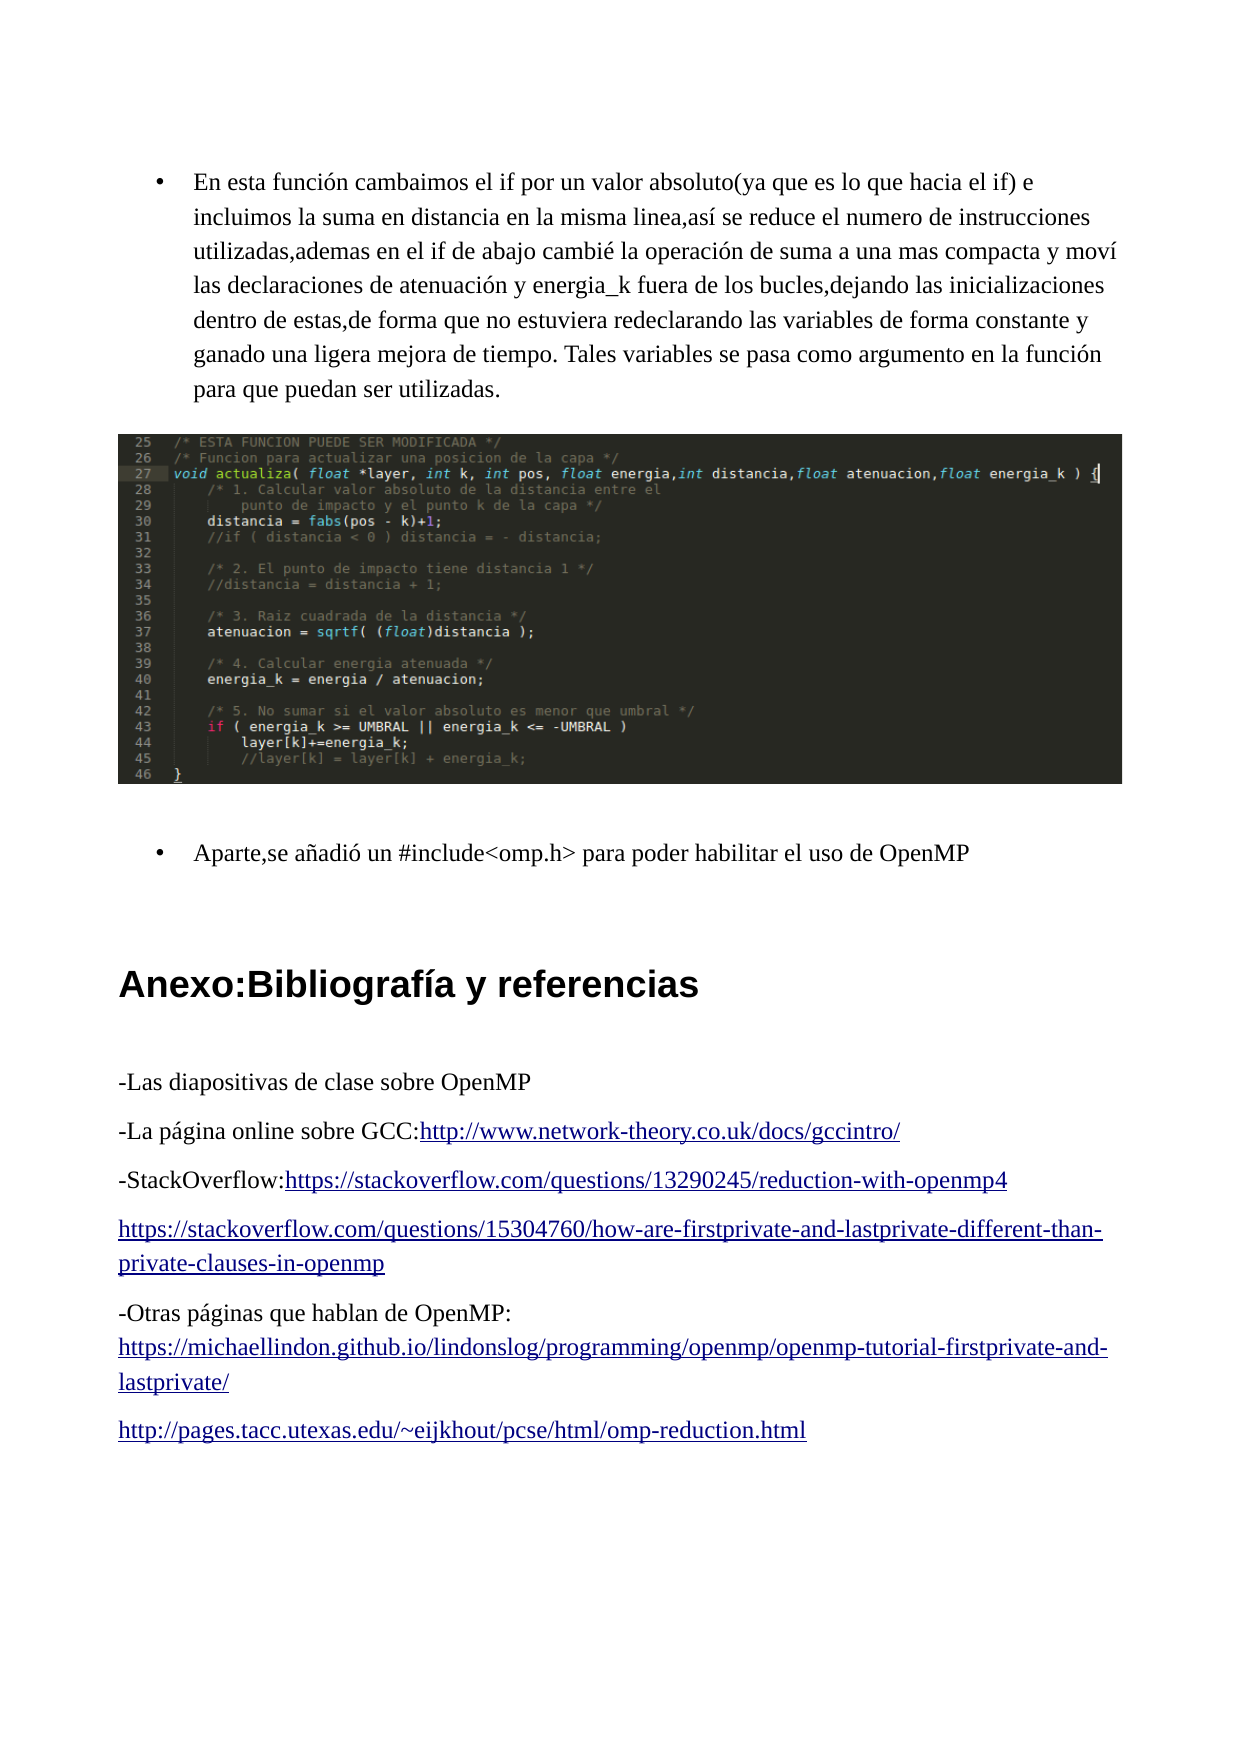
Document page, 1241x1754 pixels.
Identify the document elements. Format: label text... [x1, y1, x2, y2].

text https://stackoverflow.com/questions/15304760/how-are-firstprivate-and-lastprivate-different-than-private-clauses-in-openmp [118, 1214, 1122, 1277]
text -Las diapositivas de clase sobre OpenMP [118, 1067, 1122, 1096]
list Aparte,se añadió un #include<omp.h> para poder habilitar el uso de OpenMP [156, 838, 1122, 867]
subtitle Anexo:Bibliografía y referencias [118, 962, 1122, 1005]
text http://pages.tacc.utexas.edu/~eijkhout/pcse/html/omp-reduction.html [118, 1416, 1122, 1444]
picture [118, 434, 1123, 784]
text -StackOverflow:https://stackoverflow.com/questions/13290245/reduction-with-openmp4 [118, 1165, 1122, 1194]
text -La página online sobre GCC:http://www.network-theory.co.uk/docs/gccintro/ [118, 1116, 1122, 1145]
list En esta función cambaimos el if por un valor absoluto(ya que es lo que hacia el if) e incluimos la suma en distancia en la misma linea,así se reduce el numero de instrucciones utilizadas,ademas en el if de abajo cambié la operación de suma a una mas compacta y moví las declaraciones de atenuación y energia_k fuera de los bucles,dejando las inicializaciones dentro de estas,de forma que no estuviera redeclarando las variables de forma constante y ganado una ligera mejora de tiempo. Tales variables se pasa como argumento en la función para que puedan ser utilizadas. [156, 167, 1122, 403]
text -Otras páginas que hablan de OpenMP: https://michaellindon.github.io/lindonslog/programming/openmp/openmp-tutorial-firstprivate-and-lastprivate/ [118, 1298, 1122, 1395]
